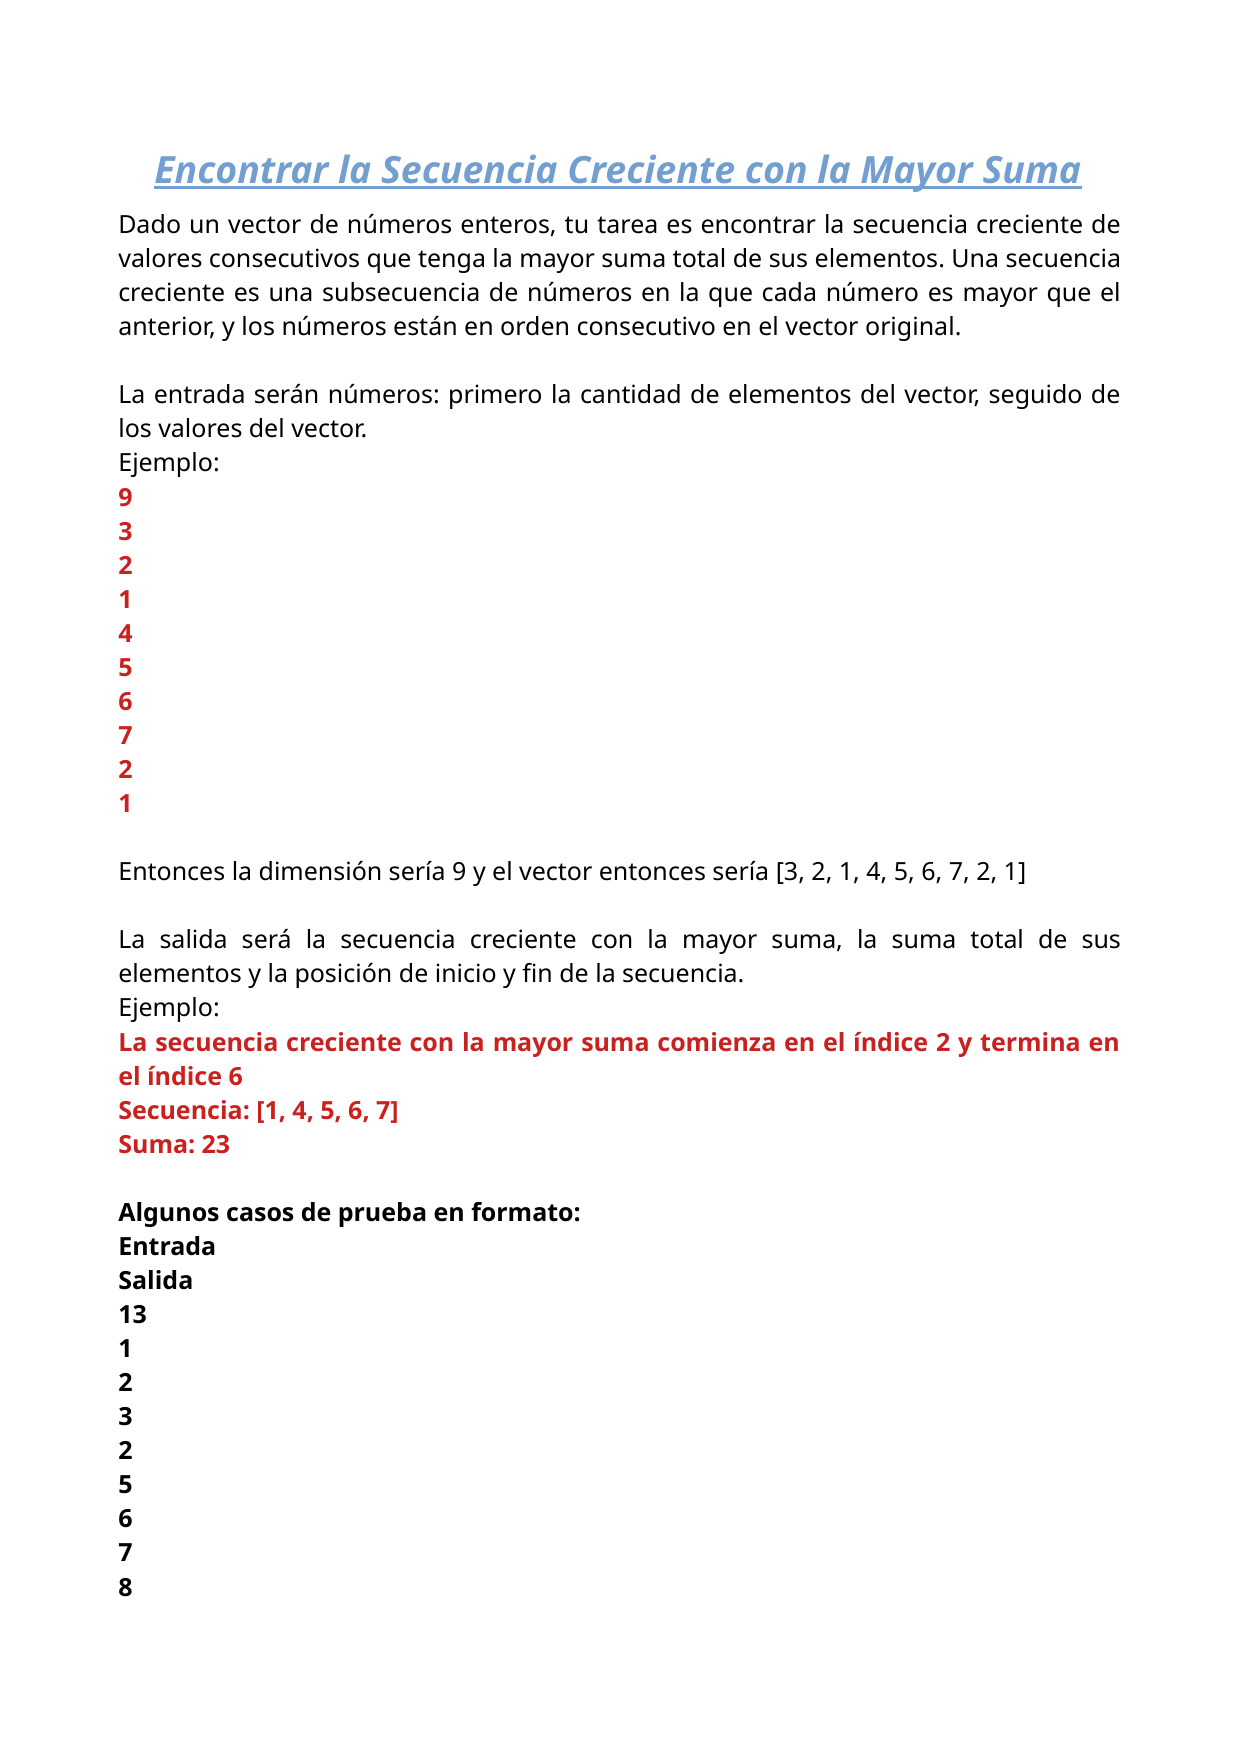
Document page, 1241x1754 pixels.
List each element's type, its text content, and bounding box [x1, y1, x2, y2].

text 9 [118, 479, 1122, 513]
text La secuencia creciente con la mayor suma comienza en el índice 2 y termina en el índice 6 [118, 1024, 1122, 1092]
text 3 [118, 1399, 1122, 1433]
text La entrada serán números: primero la cantidad de elementos del vector, seguido de los valores del vector. [118, 377, 1122, 445]
text 4 [118, 615, 1122, 649]
text 3 [118, 513, 1122, 547]
text Ejemplo: [118, 990, 1122, 1024]
text 1 [118, 1331, 1122, 1365]
text 5 [118, 649, 1122, 683]
text Dado un vector de números enteros, tu tarea es encontrar la secuencia creciente de valores consecutivos que tenga la mayor suma total de sus elementos. Una secuencia creciente es una subsecuencia de números en la que cada número es mayor que el anterior, y los números están en orden consecutivo en el vector original. [118, 207, 1122, 343]
text 5 [118, 1467, 1122, 1501]
text Secuencia: [1, 4, 5, 6, 7] [118, 1092, 1122, 1126]
text 2 [118, 752, 1122, 786]
text 7 [118, 718, 1122, 752]
text 8 [118, 1569, 1122, 1603]
text 2 [118, 1365, 1122, 1399]
text 2 [118, 547, 1122, 581]
text Ejemplo: [118, 445, 1122, 479]
text La salida será la secuencia creciente con la mayor suma, la suma total de sus elementos y la posición de inicio y fin de la secuencia. [118, 922, 1122, 990]
text Algunos casos de prueba en formato: [118, 1194, 1122, 1228]
text Suma: 23 [118, 1126, 1122, 1160]
text 2 [118, 1433, 1122, 1467]
subtitle Encontrar la Secuencia Creciente con la Mayor Suma [118, 143, 1122, 194]
text 6 [118, 1501, 1122, 1535]
text Salida [118, 1263, 1122, 1297]
text 1 [118, 786, 1122, 820]
text 1 [118, 581, 1122, 615]
text Entrada [118, 1228, 1122, 1263]
text 7 [118, 1535, 1122, 1569]
text Entonces la dimensión sería 9 y el vector entonces sería [3, 2, 1, 4, 5, 6, 7, 2, 1] [118, 854, 1122, 888]
text 6 [118, 683, 1122, 718]
text 13 [118, 1297, 1122, 1331]
